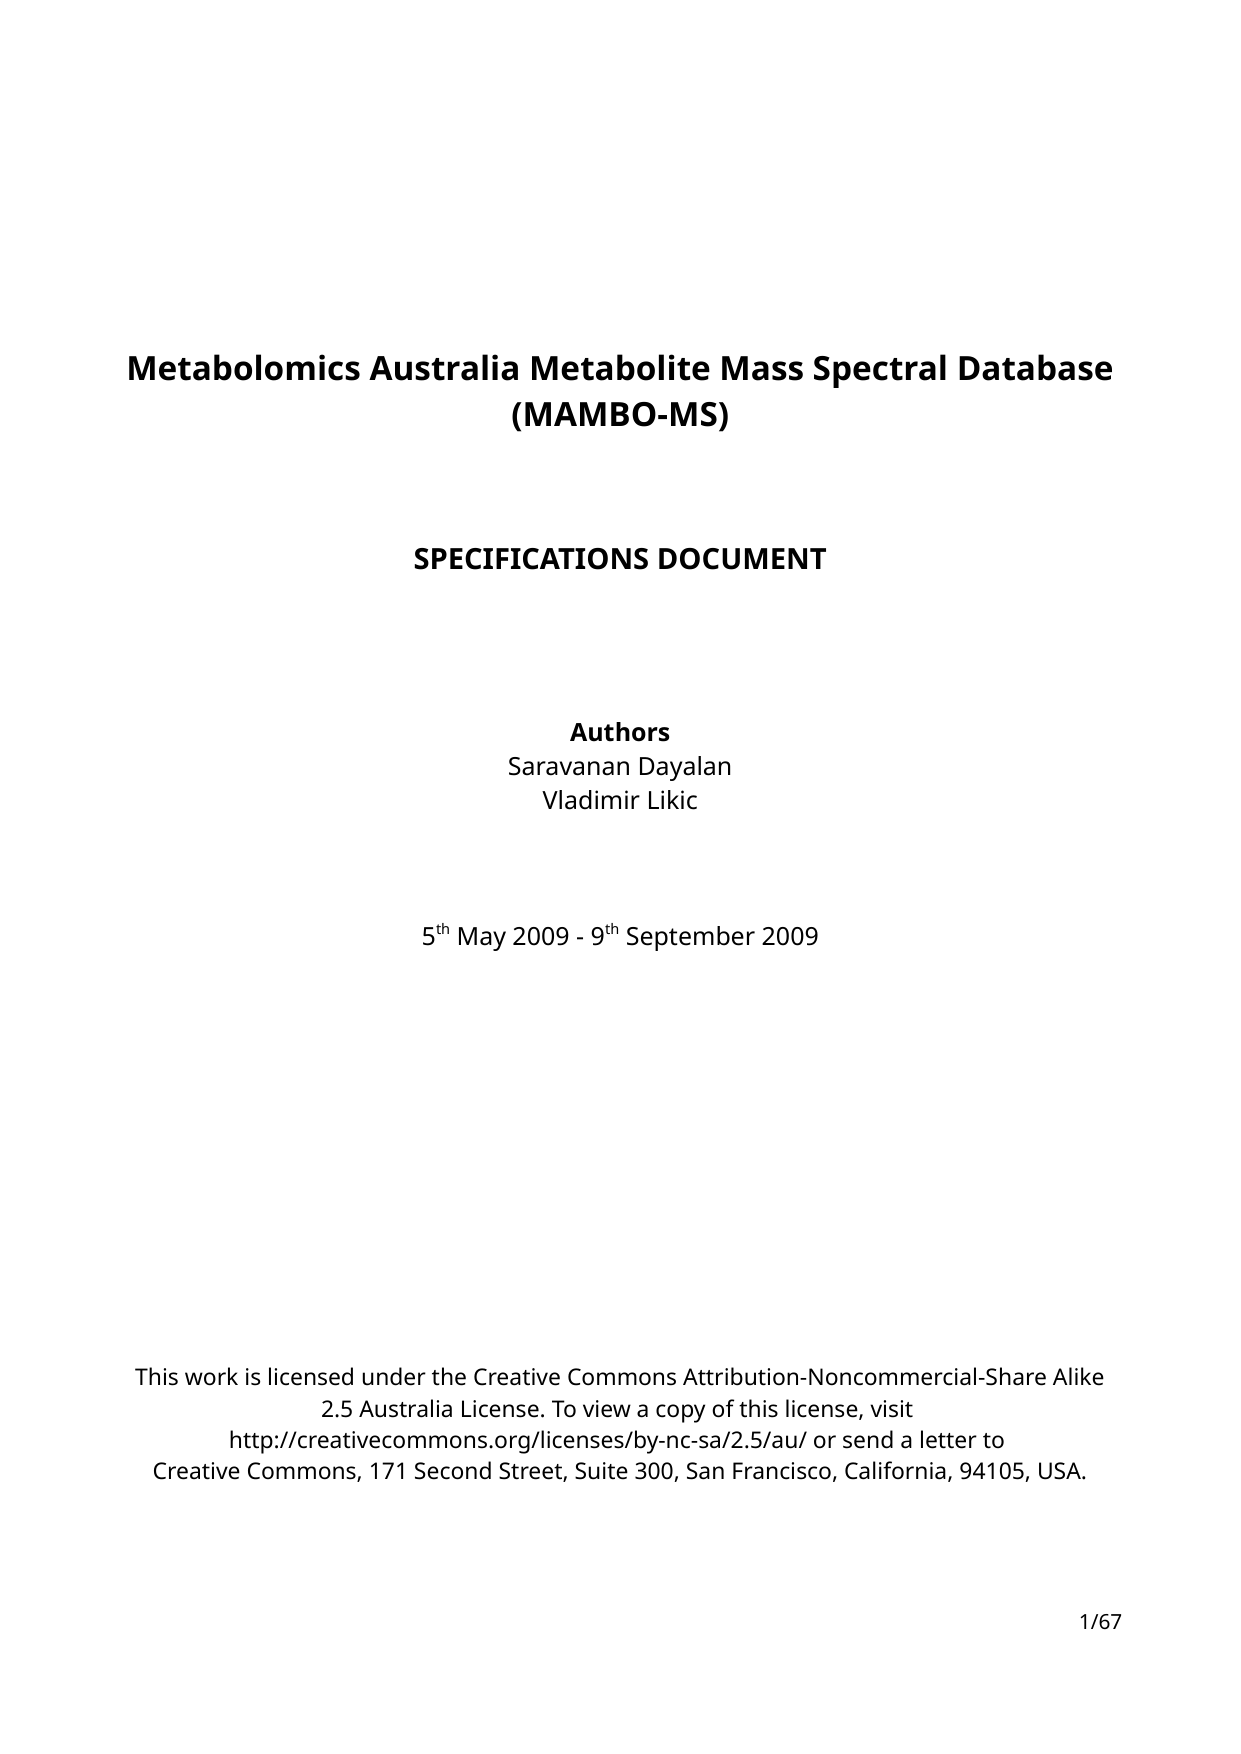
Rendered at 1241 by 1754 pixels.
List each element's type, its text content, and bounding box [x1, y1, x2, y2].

text Saravanan Dayalan [118, 748, 1122, 782]
text SPECIFICATIONS DOCUMENT [118, 538, 1122, 578]
text 5th May 2009 - 9th September 2009 [118, 918, 1122, 953]
text Metabolomics Australia Metabolite Mass Spectral Database [118, 345, 1122, 391]
text (MAMBO-MS) [118, 391, 1122, 436]
text Authors [118, 714, 1122, 748]
text http://creativecommons.org/licenses/by-nc-sa/2.5/au/ or send a letter to [118, 1424, 1122, 1455]
text Vladimir Likic [118, 782, 1122, 816]
text Creative Commons, 171 Second Street, Suite 300, San Francisco, California, 94105, USA. [118, 1455, 1122, 1486]
text This work is licensed under the Creative Commons Attribution-Noncommercial-Share Alike 2.5 Australia License. To view a copy of this license, visit [118, 1361, 1122, 1424]
